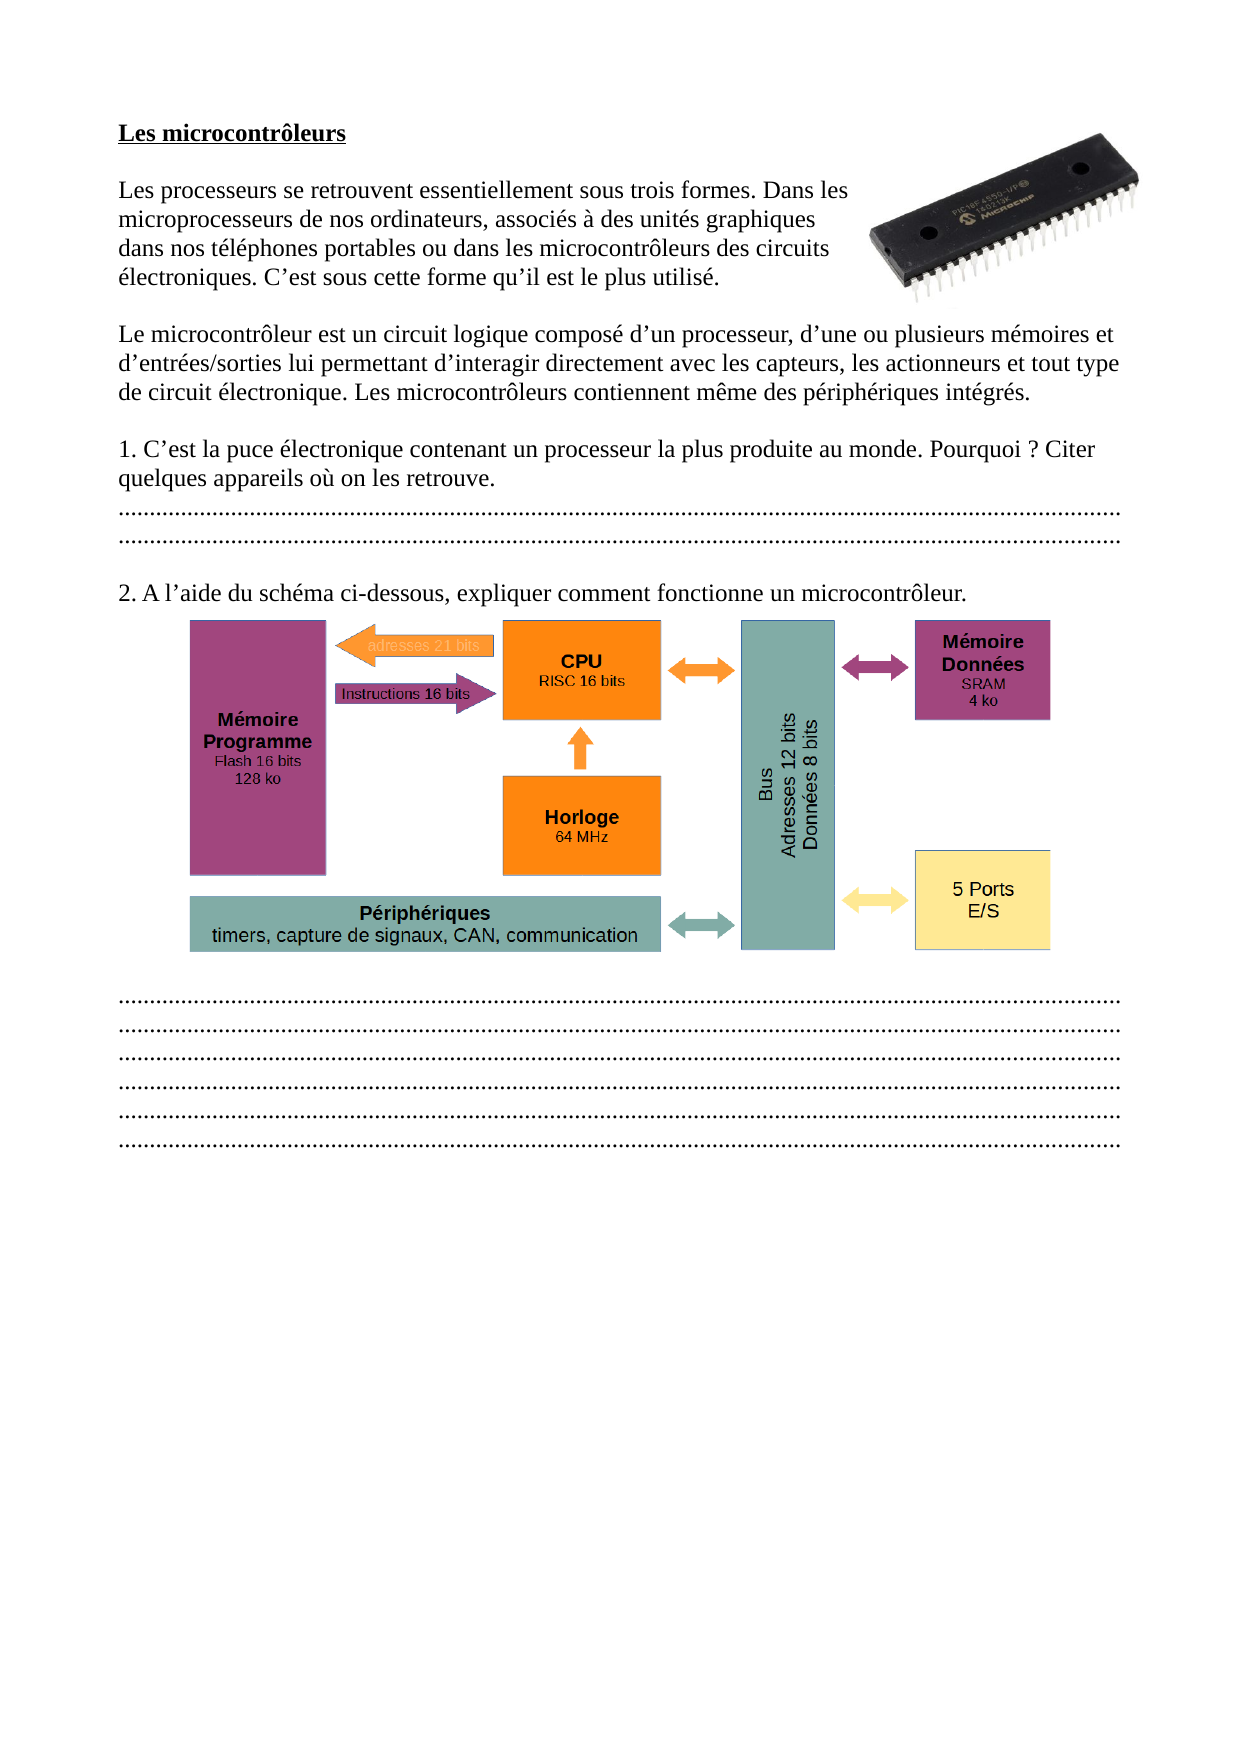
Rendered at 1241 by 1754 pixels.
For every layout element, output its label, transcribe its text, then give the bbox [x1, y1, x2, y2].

text Les processeurs se retrouvent essentiellement sous trois formes. Dans les microprocesseurs de nos ordinateurs, associés à des unités graphiques dans nos téléphones portables ou dans les microcontrôleurs des circuits électroniques. C’est sous cette forme qu’il est le plus utilisé. [118, 176, 863, 291]
picture [863, 126, 1145, 309]
picture [189, 620, 1051, 952]
text Les microcontrôleurs [118, 118, 1122, 147]
text Le microcontrôleur est un circuit logique composé d’un processeur, d’une ou plusieurs mémoires et d’entrées/sorties lui permettant d’interagir directement avec les capteurs, les actionneurs et tout type de circuit électronique. Les microcontrôleurs contiennent même des périphériques intégrés. [118, 319, 1122, 406]
text 1. C’est la puce électronique contenant un processeur la plus produite au monde. Pourquoi ? Citer quelques appareils où on les retrouve. [118, 434, 1122, 492]
text 2. A l’aide du schéma ci-dessous, expliquer comment fonctionne un microcontrôleur. [118, 578, 1122, 607]
